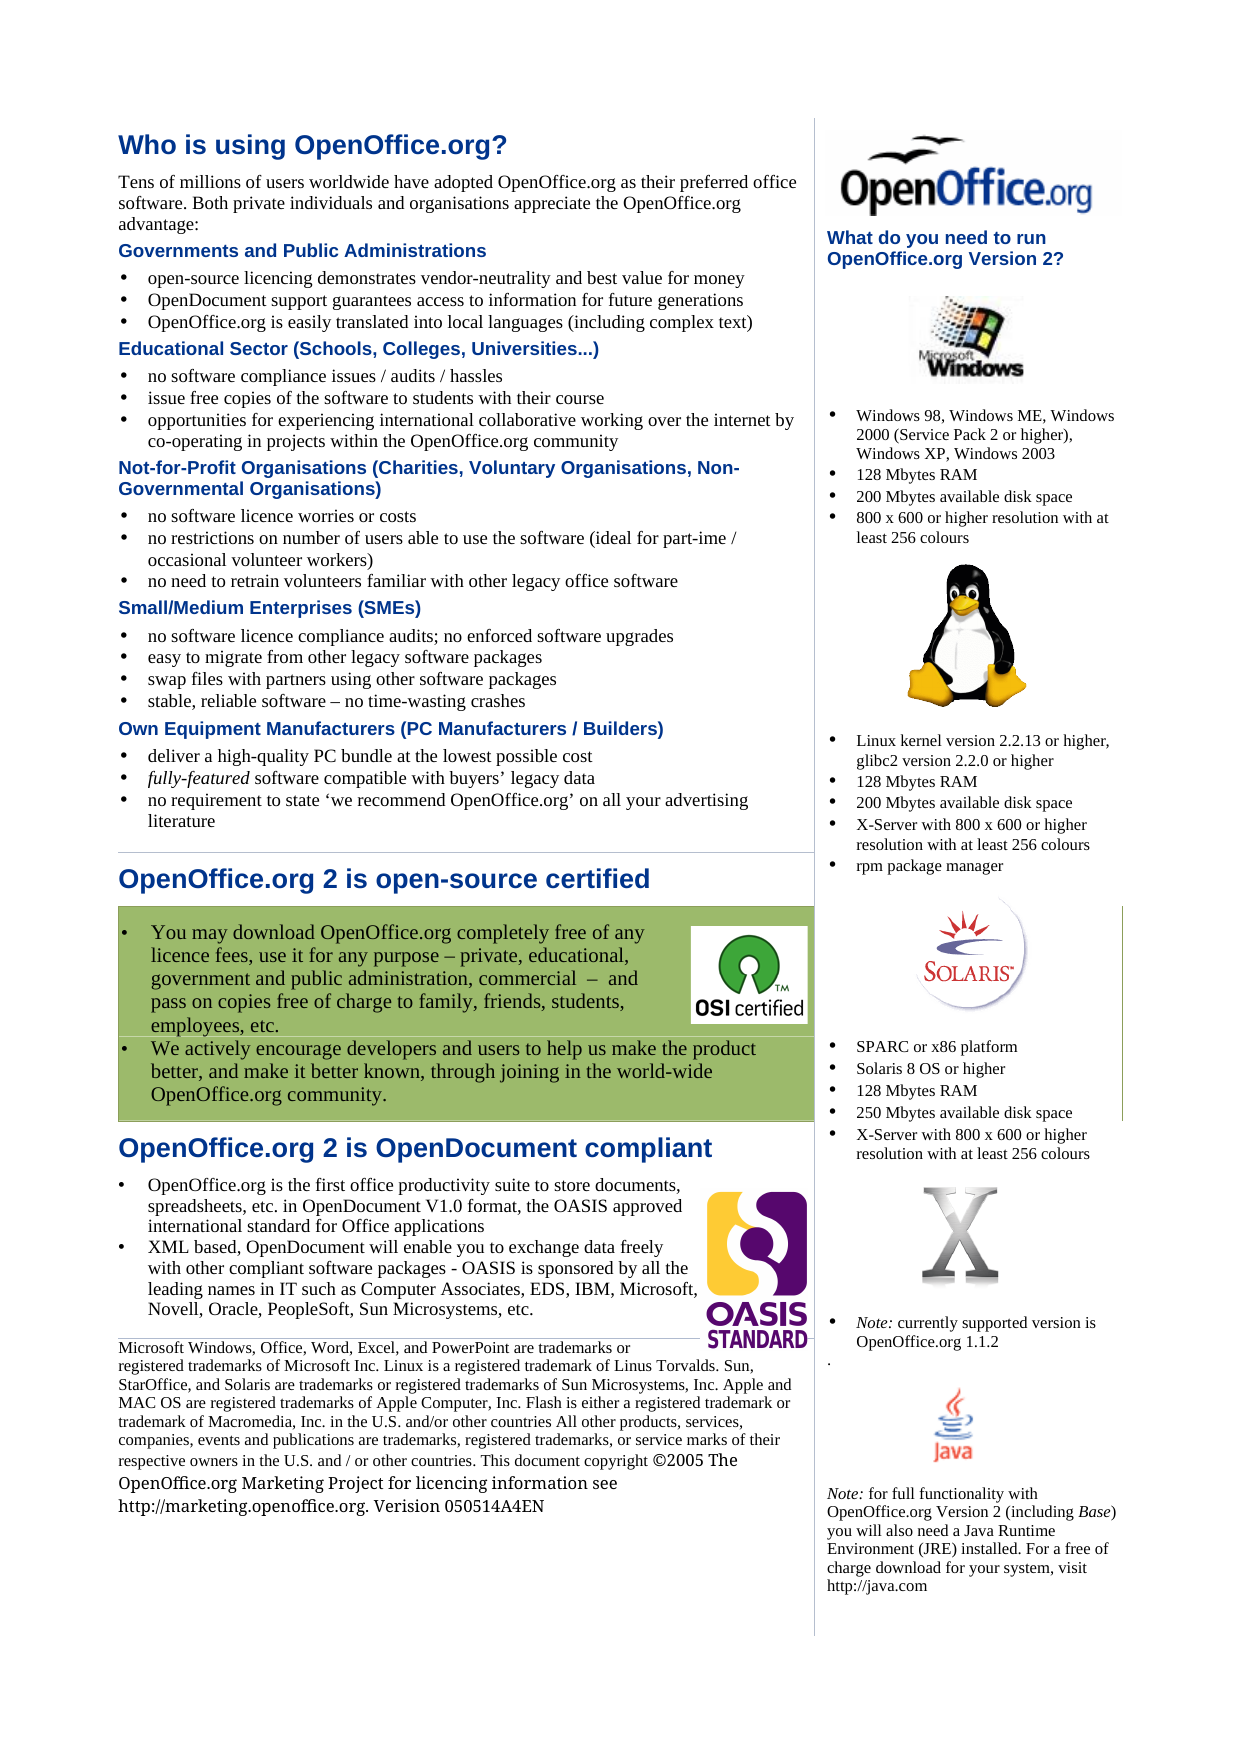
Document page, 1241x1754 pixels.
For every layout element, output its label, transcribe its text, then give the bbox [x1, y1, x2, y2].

list stable, reliable software – no time-wasting crashes [118, 690, 814, 712]
list Note: currently supported version is OpenOffice.org 1.1.2 [827, 1311, 1122, 1351]
picture [875, 1383, 1036, 1467]
list no software licence worries or costs [118, 506, 814, 527]
picture [905, 894, 1034, 1015]
list 800 x 600 or higher resolution with at least 256 colours [827, 507, 1122, 547]
list 128 Mbytes RAM [827, 463, 1122, 485]
list 200 Mbytes available disk space [827, 791, 1122, 813]
subtitle Small/Medium Enterprises (SMEs) [118, 598, 814, 619]
subtitle Educational Sector (Schools, Colleges, Universities...) [118, 338, 814, 359]
list 200 Mbytes available disk space [827, 485, 1122, 507]
list You may download OpenOffice.org completely free of any licence fees, use it for any purpose – private, educational, government and public administration, commercial – and pass on copies free of charge to family, friends, students, employees, etc. [119, 907, 814, 1022]
subtitle Who is using OpenOffice.org? [118, 130, 814, 160]
subtitle OpenOffice.org 2 is open-source certified [118, 864, 814, 894]
list no need to retrain volunteers familiar with other legacy office software [118, 570, 814, 592]
subtitle Own Equipment Manufacturers (PC Manufacturers / Builders) [118, 718, 814, 739]
list X-Server with 800 x 600 or higher resolution with at least 256 colours [827, 813, 1122, 854]
list opportunities for experiencing international collaborative working over the internet by co-operating in projects within the OpenOffice.org community [118, 409, 814, 452]
list OpenOffice.org is the first office productivity suite to store documents, spreadsheets, etc. in OpenDocument V1.0 format, the OASIS approved international standard for Office applications [118, 1175, 814, 1237]
list Solaris 8 OS or higher [827, 1057, 1122, 1079]
list OpenOffice.org is easily translated into local languages (including complex text) [118, 311, 814, 333]
list fully-featured software compatible with buyers’ legacy data [118, 767, 814, 789]
picture [690, 926, 808, 1024]
list swap files with partners using other software packages [118, 668, 814, 690]
subtitle [827, 124, 1122, 130]
list no requirement to state ‘we recommend OpenOffice.org’ on all your advertising literature [118, 789, 814, 831]
list open-source licencing demonstrates vendor-neutrality and best value for money [118, 267, 814, 289]
list 250 Mbytes available disk space [827, 1101, 1122, 1123]
subtitle Not-for-Profit Organisations (Charities, Voluntary Organisations, Non-Governmental Organisations) [118, 458, 814, 499]
list OpenDocument support guarantees access to information for future generations [118, 289, 814, 311]
text . [827, 1351, 1122, 1369]
picture [899, 558, 1033, 711]
picture [700, 1188, 808, 1351]
picture [921, 1175, 999, 1293]
picture [908, 296, 1024, 384]
list X-Server with 800 x 600 or higher resolution with at least 256 colours [827, 1123, 1122, 1163]
list Linux kernel version 2.2.13 or higher, glibc2 version 2.2.0 or higher [827, 729, 1122, 769]
text Microsoft Windows, Office, Word, Excel, and PowerPoint are trademarks or registered trademarks of Microsoft Inc. Linux is a registered trademark of Linus Torvalds. Sun, StarOffice, and Solaris are trademarks or registered trademarks of Sun Microsystems, Inc. Apple and MAC OS are registered trademarks of Apple Computer, Inc. Flash is either a registered trademark or trademark of Macromedia, Inc. in the U.S. and/or other countries All other products, services, companies, events and publications are trademarks, registered trademarks, or service marks of their respective owners in the U.S. and / or other countries. This document copyright ©2005 The OpenOffice.org Marketing Project for licencing information see http://marketing.openoffice.org. Verision 050514A4EN [118, 1339, 814, 1517]
list no software compliance issues / audits / hassles [118, 365, 814, 387]
subtitle What do you need to run OpenOffice.org Version 2? [827, 216, 1122, 269]
list 128 Mbytes RAM [827, 1079, 1122, 1101]
text Tens of millions of users worldwide have adopted OpenOffice.org as their preferred office software. Both private individuals and organisations appreciate the OpenOffice.org advantage: [118, 172, 814, 234]
list SPARC or x86 platform [827, 1035, 1122, 1057]
list easy to migrate from other legacy software packages [118, 647, 814, 668]
list deliver a high-quality PC bundle at the lowest possible cost [118, 745, 814, 767]
text Note: for full functionality with OpenOffice.org Version 2 (including Base) you will also need a Java Runtime Environment (JRE) installed. For a free of charge download for your system, visit http://java.com [827, 1484, 1122, 1595]
list We actively encourage developers and users to help us make the product better, and make it better known, through joining in the world-wide OpenOffice.org community. [119, 1022, 814, 1121]
list rpm package manager [827, 854, 1122, 876]
list 128 Mbytes RAM [827, 769, 1122, 791]
list no restrictions on number of users able to use the software (ideal for part-ime / occasional volunteer workers) [118, 527, 814, 570]
list issue free copies of the software to students with their course [118, 387, 814, 409]
subtitle OpenOffice.org 2 is OpenDocument compliant [118, 1133, 814, 1163]
list XML based, OpenDocument will enable you to exchange data freely with other compliant software packages - OASIS is sponsored by all the leading names in IT such as Computer Associates, EDS, IBM, Microsoft, Novell, Oracle, PeopleSoft, Sun Microsystems, etc. [118, 1237, 700, 1320]
picture [825, 130, 1122, 216]
list Windows 98, Windows ME, Windows 2000 (Service Pack 2 or higher), Windows XP, Windows 2003 [827, 404, 1122, 463]
subtitle Governments and Public Administrations [118, 240, 814, 261]
list no software licence compliance audits; no enforced software upgrades [118, 625, 814, 647]
